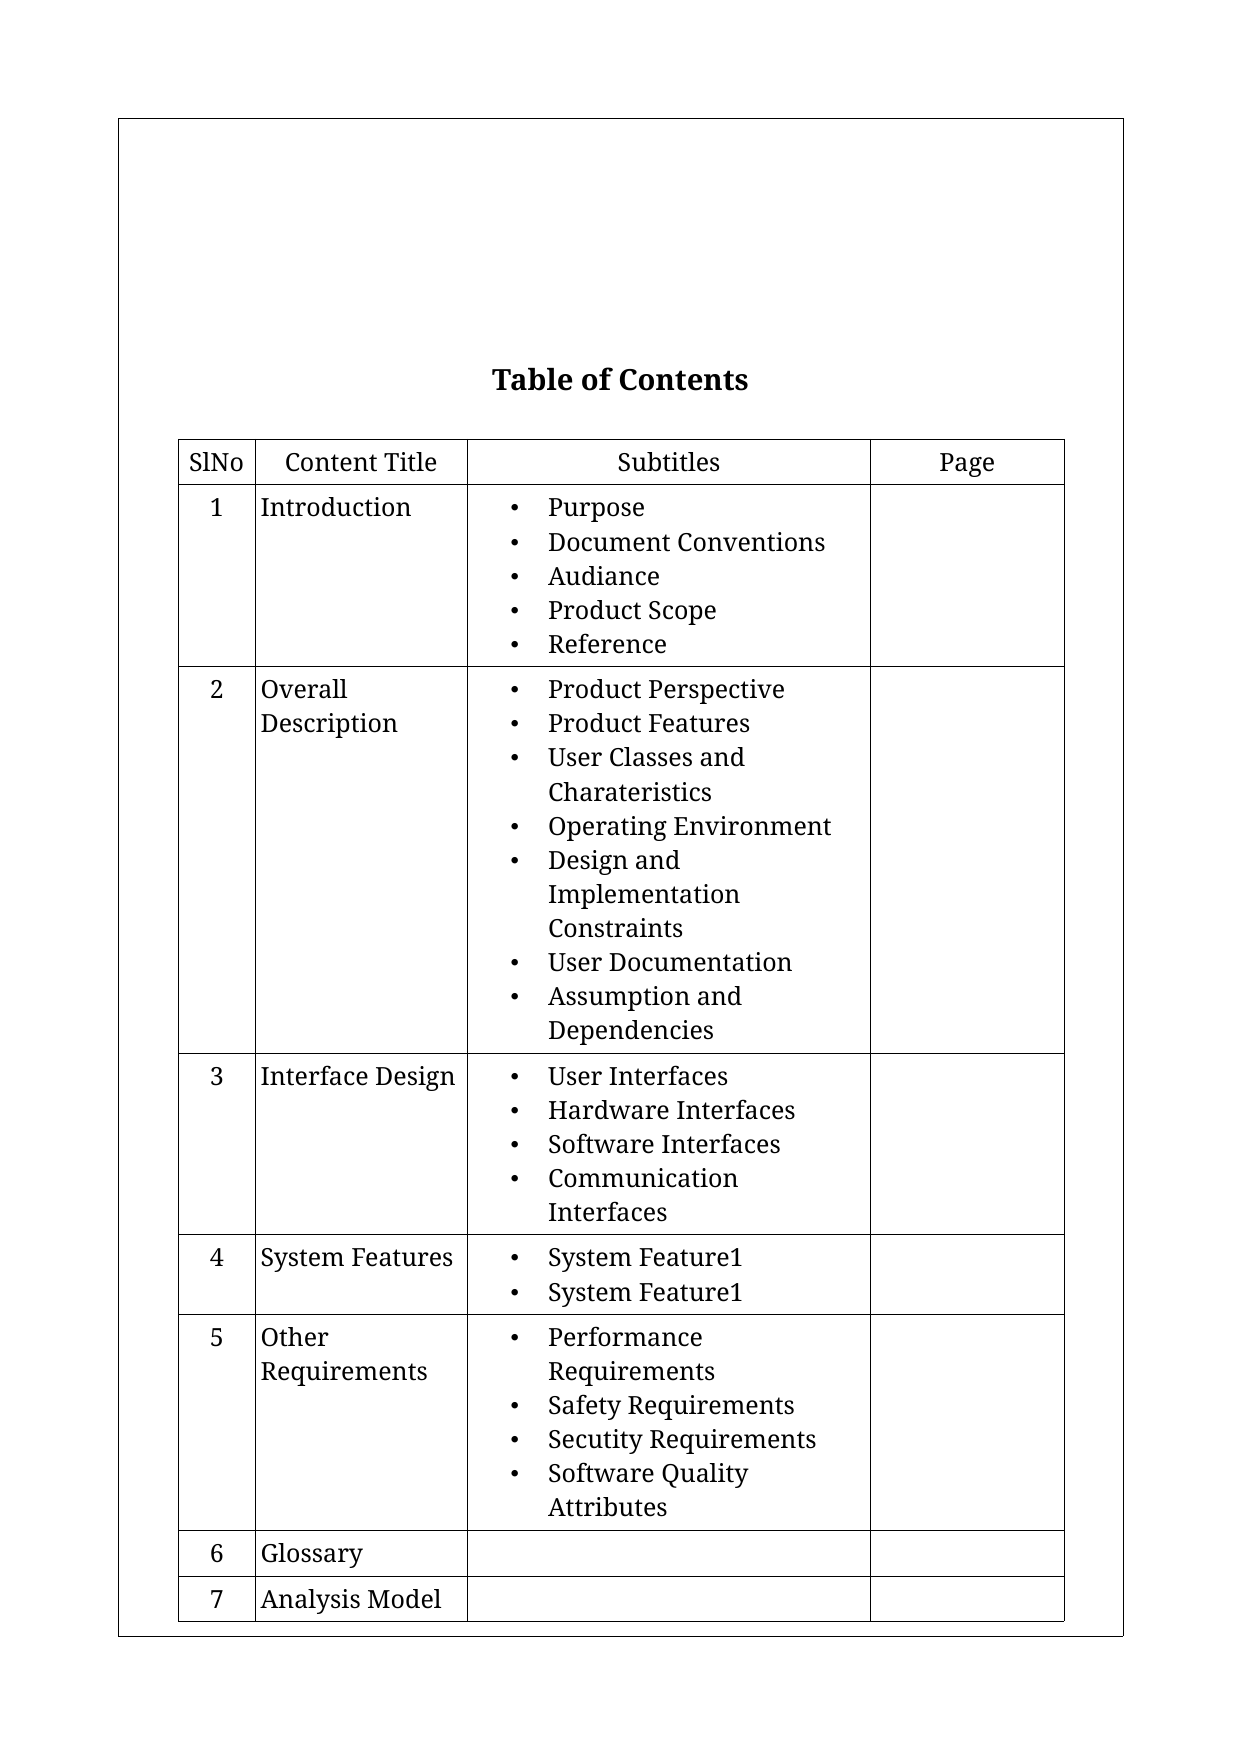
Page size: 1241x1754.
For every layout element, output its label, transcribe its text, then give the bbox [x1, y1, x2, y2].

table_header Page [871, 440, 1064, 484]
table_cell 6 [179, 1531, 255, 1576]
table_cell Introduction [256, 485, 467, 666]
table_cell System Feature1 System Feature1 [468, 1235, 870, 1314]
text Table of Contents [121, 359, 1120, 399]
table_cell [468, 1577, 870, 1621]
table_cell 7 [179, 1577, 255, 1621]
table_cell 2 [179, 667, 255, 1052]
table_header SlNo [179, 440, 255, 484]
table_cell System Features [256, 1235, 467, 1314]
table_cell Interface Design [256, 1054, 467, 1234]
table_cell [871, 1054, 1064, 1234]
table_cell Glossary [256, 1531, 467, 1576]
table_cell 3 [179, 1054, 255, 1234]
table_cell [871, 485, 1064, 666]
table_cell [871, 1531, 1064, 1576]
table_cell Purpose Document Conventions Audiance Product Scope Reference [468, 485, 870, 666]
table_header Content Title [256, 440, 467, 484]
table_cell [871, 667, 1064, 1052]
table_cell 5 [179, 1315, 255, 1530]
table_cell [871, 1315, 1064, 1530]
table_cell User Interfaces Hardware Interfaces Software Interfaces Communication Interfaces [468, 1054, 870, 1234]
table_cell [871, 1577, 1064, 1621]
table_cell Analysis Model [256, 1577, 467, 1621]
table_cell 1 [179, 485, 255, 666]
table_cell Product Perspective Product Features User Classes and Charateristics Operating Environment Design and Implementation Constraints User Documentation Assumption and Dependencies [468, 667, 870, 1052]
table_cell Other Requirements [256, 1315, 467, 1530]
table_header Subtitles [468, 440, 870, 484]
table_cell [871, 1235, 1064, 1314]
table_cell Overall Description [256, 667, 467, 1052]
table_cell 4 [179, 1235, 255, 1314]
table_cell Performance Requirements Safety Requirements Secutity Requirements Software Quality Attributes [468, 1315, 870, 1530]
table_cell [468, 1531, 870, 1576]
